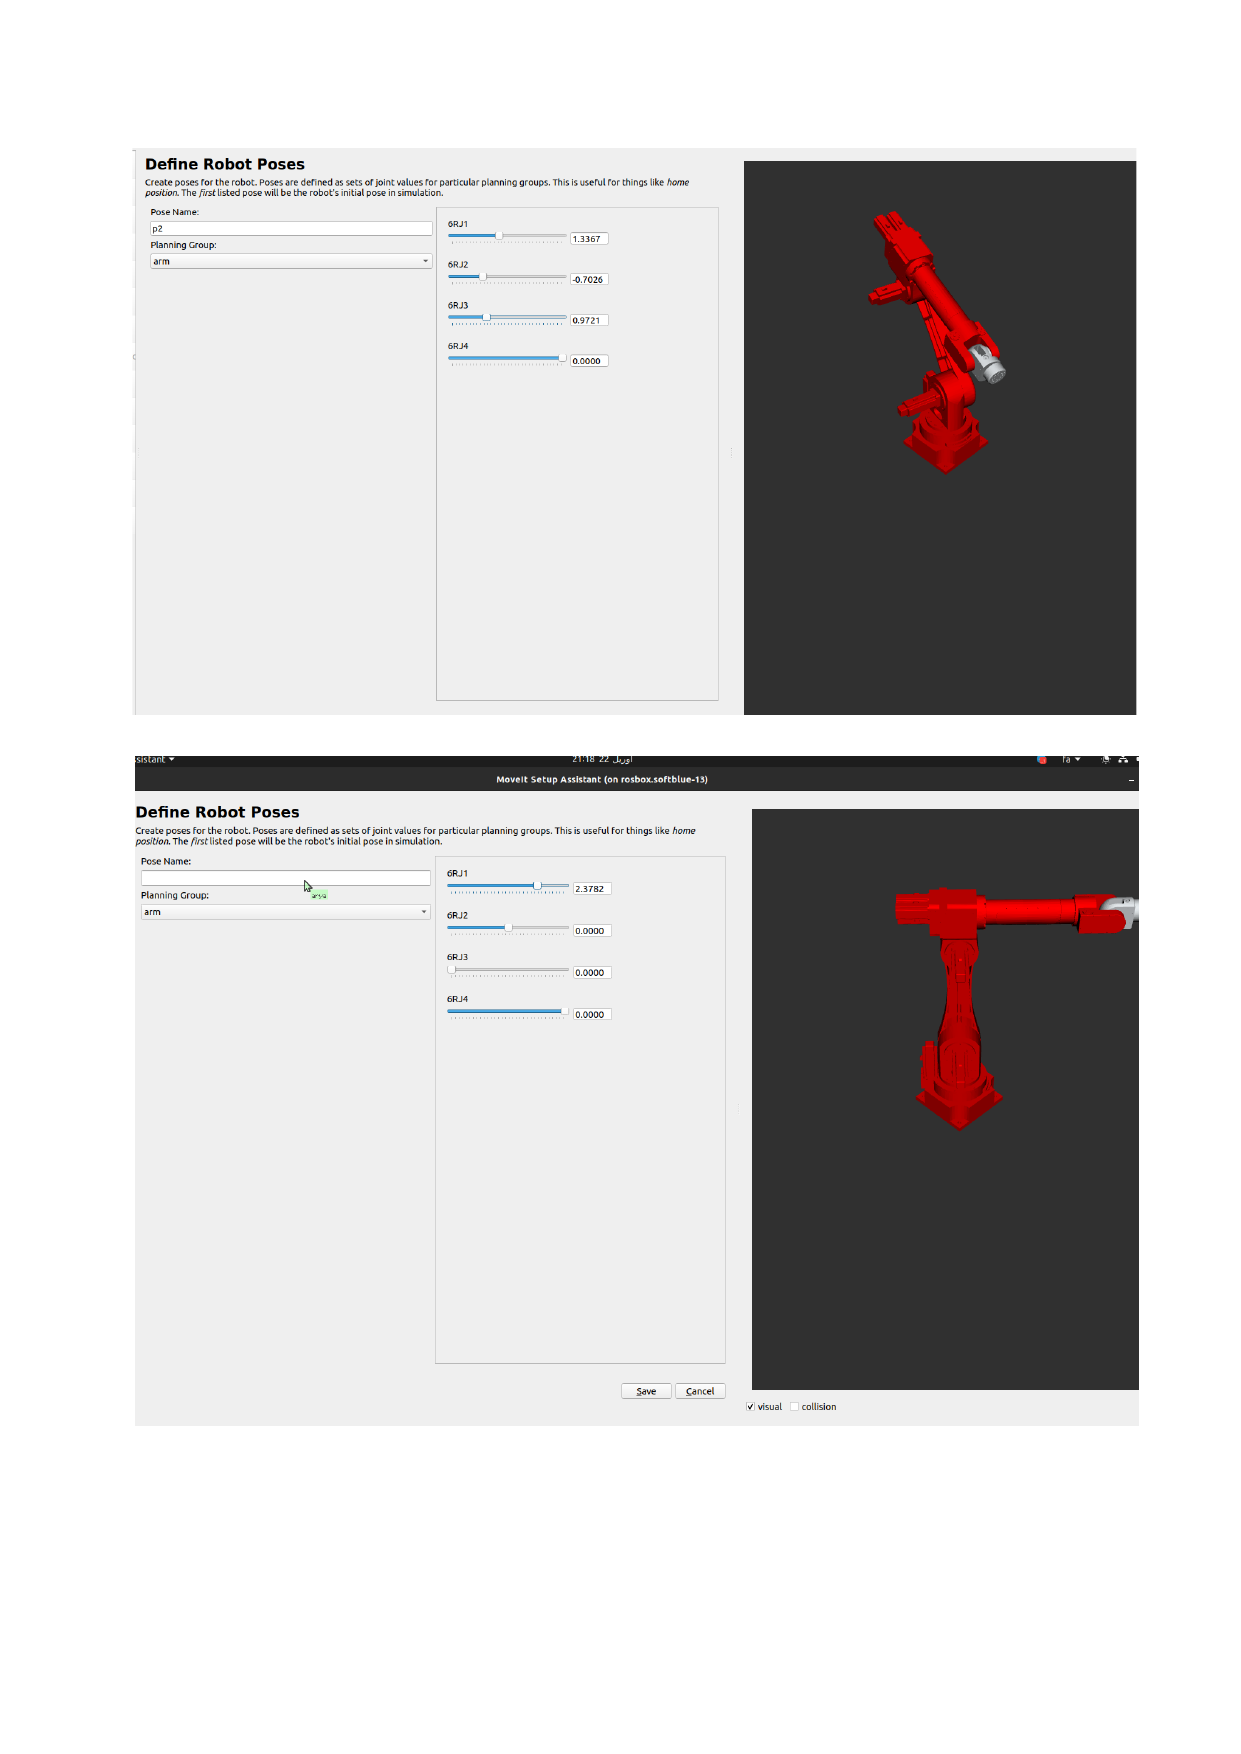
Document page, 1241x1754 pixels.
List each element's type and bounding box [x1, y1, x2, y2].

picture [135, 756, 1139, 1426]
picture [132, 148, 1137, 715]
